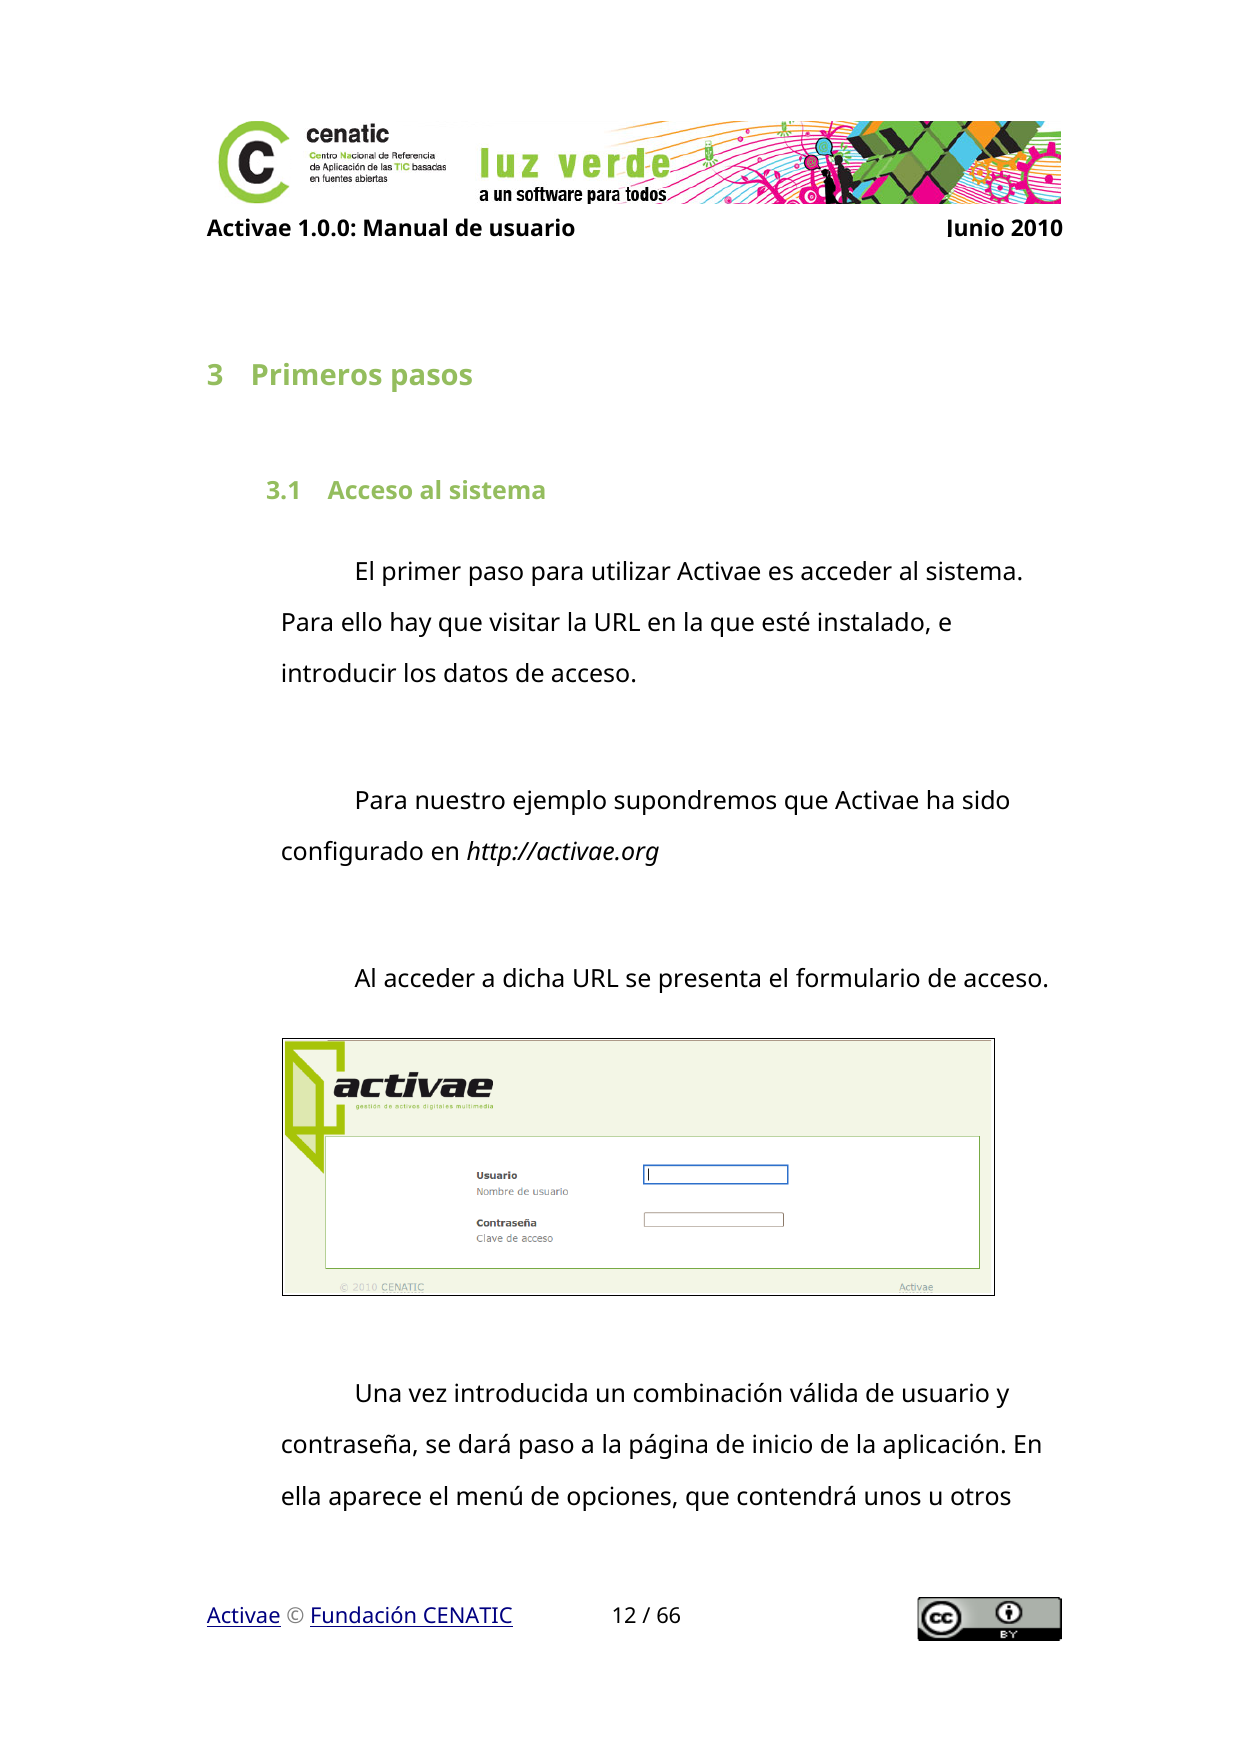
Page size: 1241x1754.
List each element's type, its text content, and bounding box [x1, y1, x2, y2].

text Al acceder a dicha URL se presenta el formulario de acceso. [281, 961, 1063, 994]
text Para nuestro ejemplo supondremos que Activae ha sido configurado en http://activae.org [281, 782, 1063, 867]
text Una vez introducida un combinación válida de usuario y contraseña, se dará paso a la página de inicio de la aplicación. En ella aparece el menú de opciones, que contendrá unos u otros [281, 1376, 1063, 1512]
picture [917, 1597, 1062, 1641]
picture [284, 1040, 992, 1293]
subtitle Acceso al sistema [207, 473, 1063, 507]
subtitle Primeros pasos [207, 354, 1063, 394]
text El primer paso para utilizar Activae es acceder al sistema. Para ello hay que visitar la URL en la que esté instalado, e introducir los datos de acceso. [281, 553, 1063, 689]
picture [211, 121, 1061, 204]
